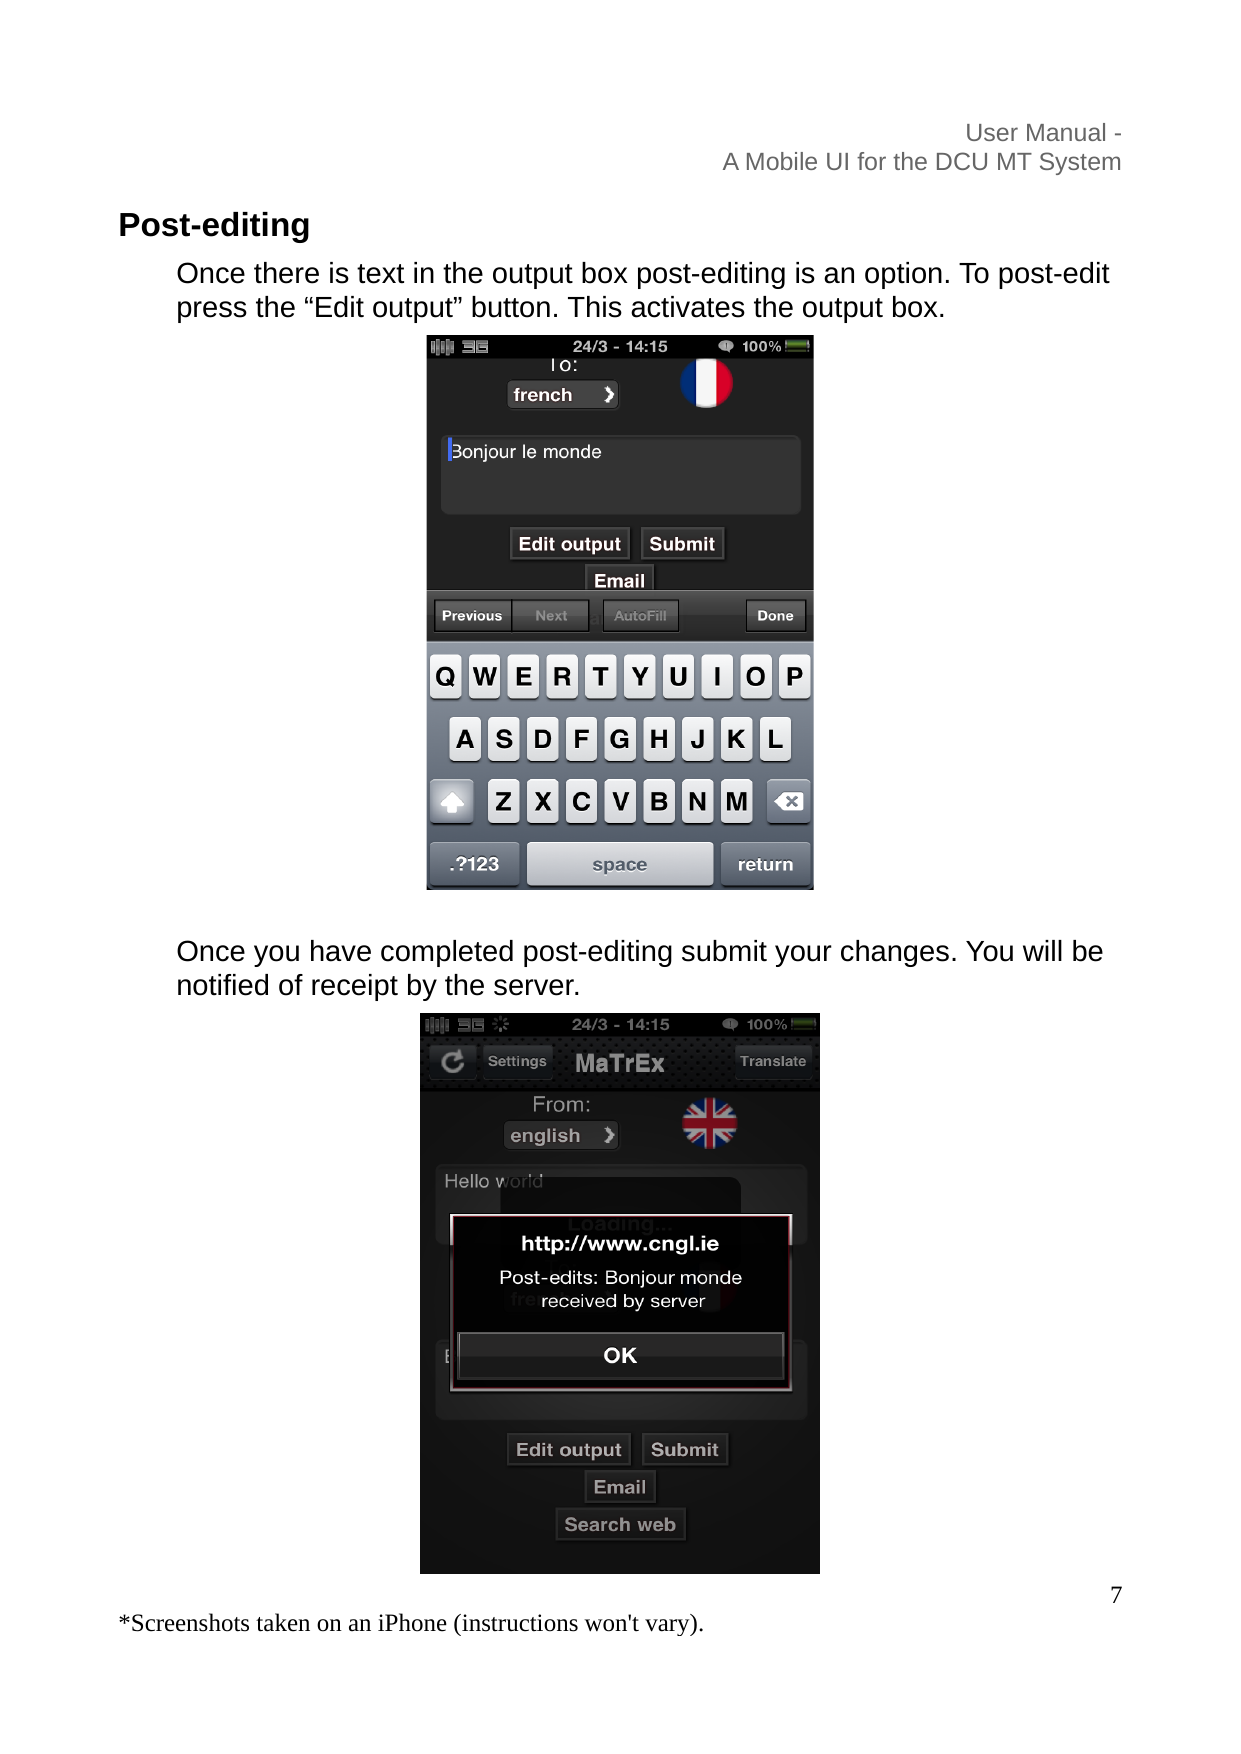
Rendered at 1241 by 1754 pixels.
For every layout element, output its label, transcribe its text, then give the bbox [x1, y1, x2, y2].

text Once there is text in the output box post-editing is an option. To post-edit press the “Edit output” button. This activates the output box. [176, 256, 1122, 323]
picture [426, 335, 814, 890]
picture [420, 1013, 820, 1574]
subtitle Post-editing [118, 205, 1122, 243]
text Once you have completed post-editing submit your changes. You will be notified of receipt by the server. [176, 934, 1122, 1001]
